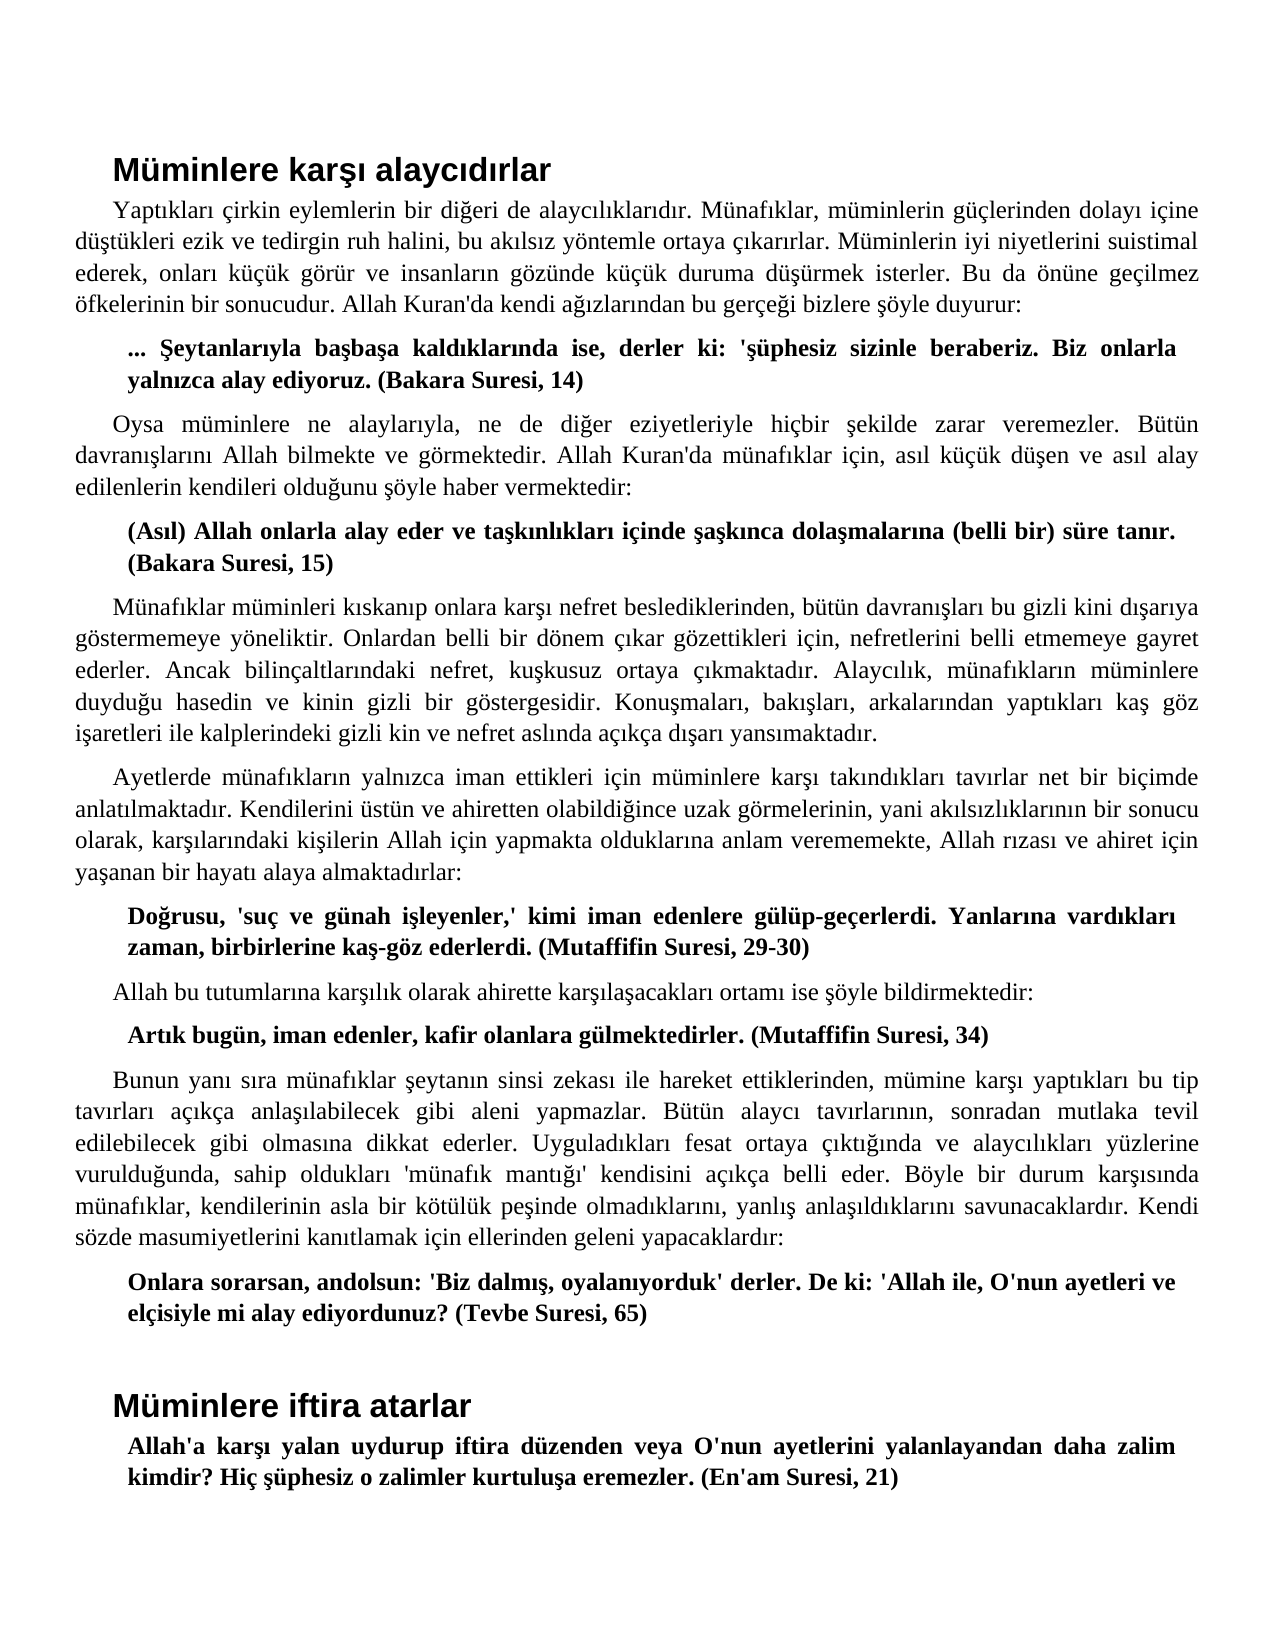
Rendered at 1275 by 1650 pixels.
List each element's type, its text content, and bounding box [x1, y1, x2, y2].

subtitle Müminlere iftira atarlar [112, 1386, 1200, 1425]
text Ayetlerde münafıkların yalnızca iman ettikleri için müminlere karşı takındıkları tavırlar net bir biçimde anlatılmaktadır. Kendilerini üstün ve ahiretten olabildiğince uzak görmelerinin, yani akılsızlıklarının bir sonucu olarak, karşılarındaki kişilerin Allah için yapmakta olduklarına anlam verememekte, Allah rızası ve ahiret için yaşanan bir hayatı alaya almaktadırlar: [75, 762, 1200, 886]
text Onlara sorarsan, andolsun: 'Biz dalmış, oyalanıyorduk' derler. De ki: 'Allah ile, O'nun ayetleri ve elçisiyle mi alay ediyordunuz? (Tevbe Suresi, 65) [127, 1267, 1177, 1327]
subtitle Müminlere karşı alaycıdırlar [112, 150, 1200, 188]
text Allah'a karşı yalan uydurup iftira düzenden veya O'nun ayetlerini yalanlayandan daha zalim kimdir? Hiç şüphesiz o zalimler kurtuluşa eremezler. (En'am Suresi, 21) [127, 1431, 1177, 1491]
text (Asıl) Allah onlarla alay eder ve taşkınlıkları içinde şaşkınca dolaşmalarına (belli bir) süre tanır. (Bakara Suresi, 15) [127, 516, 1177, 577]
text ... Şeytanlarıyla başbaşa kaldıklarında ise, derler ki: 'şüphesiz sizinle beraberiz. Biz onlarla yalnızca alay ediyoruz. (Bakara Suresi, 14) [127, 333, 1177, 394]
text Doğrusu, 'suç ve günah işleyenler,' kimi iman edenlere gülüp-geçerlerdi. Yanlarına vardıkları zaman, birbirlerine kaş-göz ederlerdi. (Mutaffifin Suresi, 29-30) [127, 901, 1177, 961]
text Artık bugün, iman edenler, kafir olanlara gülmektedirler. (Mutaffifin Suresi, 34) [127, 1021, 1177, 1049]
text Allah bu tutumlarına karşılık olarak ahirette karşılaşacakları ortamı ise şöyle bildirmektedir: [75, 977, 1200, 1005]
text Münafıklar müminleri kıskanıp onlara karşı nefret beslediklerinden, bütün davranışları bu gizli kini dışarıya göstermemeye yöneliktir. Onlardan belli bir dönem çıkar gözettikleri için, nefretlerini belli etmemeye gayret ederler. Ancak bilinçaltlarındaki nefret, kuşkusuz ortaya çıkmaktadır. Alaycılık, münafıkların müminlere duyduğu hasedin ve kinin gizli bir göstergesidir. Konuşmaları, bakışları, arkalarından yaptıkları kaş göz işaretleri ile kalplerindeki gizli kin ve nefret aslında açıkça dışarı yansımaktadır. [75, 592, 1200, 747]
text Bunun yanı sıra münafıklar şeytanın sinsi zekası ile hareket ettiklerinden, mümine karşı yaptıkları bu tip tavırları açıkça anlaşılabilecek gibi aleni yapmazlar. Bütün alaycı tavırlarının, sonradan mutlaka tevil edilebilecek gibi olmasına dikkat ederler. Uyguladıkları fesat ortaya çıktığında ve alaycılıkları yüzlerine vurulduğunda, sahip oldukları 'münafık mantığı' kendisini açıkça belli eder. Böyle bir durum karşısında münafıklar, kendilerinin asla bir kötülük peşinde olmadıklarını, yanlış anlaşıldıklarını savunacaklardır. Kendi sözde masumiyetlerini kanıtlamak için ellerinden geleni yapacaklardır: [75, 1065, 1200, 1251]
text Oysa müminlere ne alaylarıyla, ne de diğer eziyetleriyle hiçbir şekilde zarar veremezler. Bütün davranışlarını Allah bilmekte ve görmektedir. Allah Kuran'da münafıklar için, asıl küçük düşen ve asıl alay edilenlerin kendileri olduğunu şöyle haber vermektedir: [75, 409, 1200, 501]
text Yaptıkları çirkin eylemlerin bir diğeri de alaycılıklarıdır. Münafıklar, müminlerin güçlerinden dolayı içine düştükleri ezik ve tedirgin ruh halini, bu akılsız yöntemle ortaya çıkarırlar. Müminlerin iyi niyetlerini suistimal ederek, onları küçük görür ve insanların gözünde küçük duruma düşürmek isterler. Bu da önüne geçilmez öfkelerinin bir sonucudur. Allah Kuran'da kendi ağızlarından bu gerçeği bizlere şöyle duyurur: [75, 195, 1200, 318]
